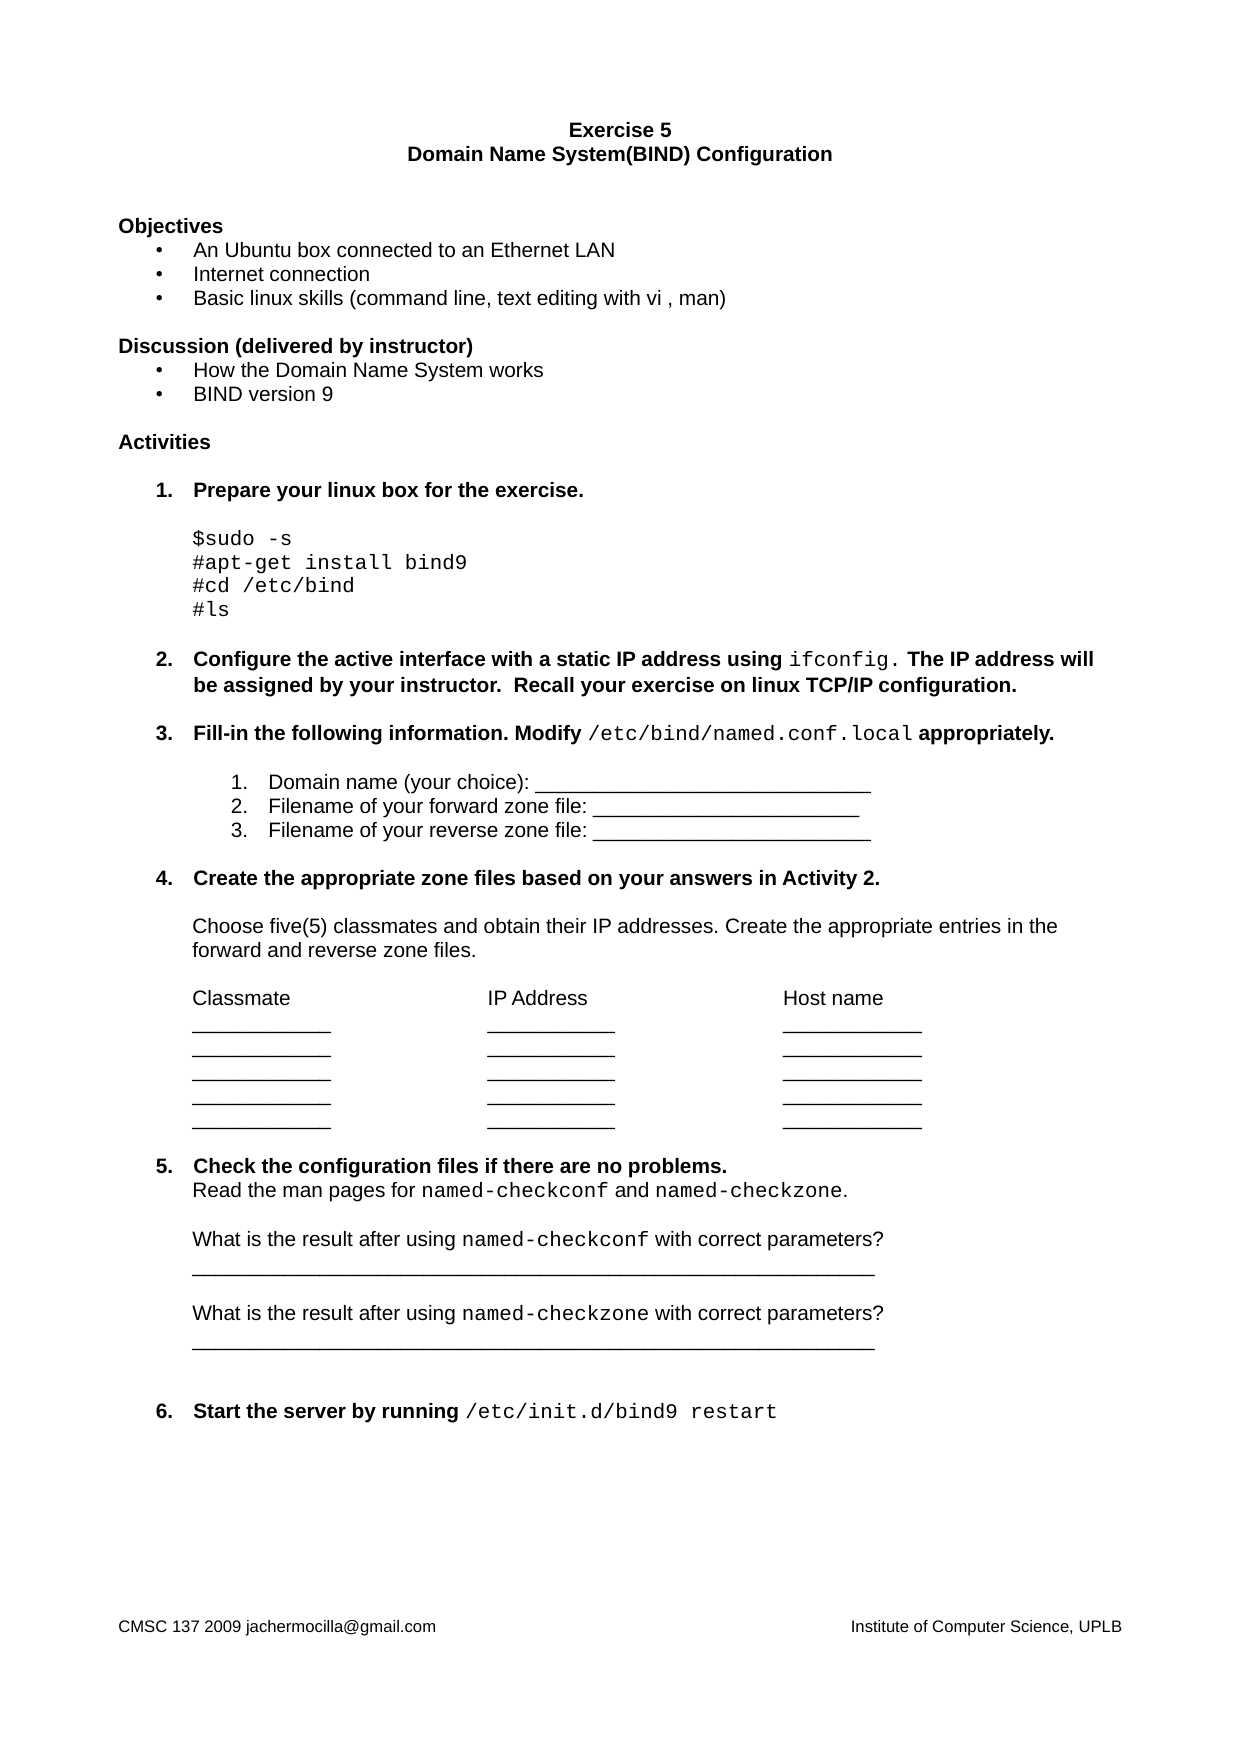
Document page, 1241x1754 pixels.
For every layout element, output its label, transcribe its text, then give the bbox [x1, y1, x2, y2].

text What is the result after using named-checkzone with correct parameters? [118, 1301, 1122, 1327]
list Domain name (your choice): _____________________________ [231, 770, 1122, 794]
text ____________ ___________ ____________ [118, 1058, 1122, 1082]
text Domain Name System(BIND) Configuration [118, 142, 1122, 166]
text Discussion (delivered by instructor) [118, 334, 1122, 358]
list BIND version 9 [156, 382, 1122, 406]
text What is the result after using named-checkconf with correct parameters? [118, 1227, 1122, 1253]
list An Ubuntu box connected to an Ethernet LAN [156, 238, 1122, 262]
text Choose five(5) classmates and obtain their IP addresses. Create the appropriate entries in the forward and reverse zone files. [118, 914, 1122, 962]
text Classmate IP Address Host name [118, 986, 1122, 1010]
list Fill-in the following information. Modify /etc/bind/named.conf.local appropriately. [156, 720, 1122, 746]
list Internet connection [156, 262, 1122, 286]
list Create the appropriate zone files based on your answers in Activity 2. [156, 866, 1122, 890]
list Filename of your reverse zone file: ________________________ [231, 818, 1122, 842]
text #ls [118, 599, 1122, 623]
text Objectives [118, 214, 1122, 238]
text ____________ ___________ ____________ [118, 1010, 1122, 1034]
list Basic linux skills (command line, text editing with vi , man) [156, 286, 1122, 310]
text Exercise 5 [118, 118, 1122, 142]
text ___________________________________________________________ [118, 1253, 1122, 1277]
list Prepare your linux box for the exercise. [156, 478, 1122, 502]
list Start the server by running /etc/init.d/bind9 restart [156, 1399, 1122, 1424]
text $sudo -s [118, 526, 1122, 552]
list Filename of your forward zone file: _______________________ [231, 794, 1122, 818]
text ____________ ___________ ____________ [118, 1106, 1122, 1129]
text #cd /etc/bind [118, 575, 1122, 599]
text Activities [118, 430, 1122, 454]
text ____________ ___________ ____________ [118, 1082, 1122, 1106]
text ____________ ___________ ____________ [118, 1034, 1122, 1058]
text Read the man pages for named-checkconf and named-checkzone. [118, 1177, 1122, 1203]
list Check the configuration files if there are no problems. [156, 1153, 1122, 1177]
text ___________________________________________________________ [118, 1327, 1122, 1351]
text #apt-get install bind9 [118, 552, 1122, 575]
list How the Domain Name System works [156, 358, 1122, 382]
list Configure the active interface with a static IP address using ifconfig. The IP address will be assigned by your instructor. Recall your exercise on linux TCP/IP configuration. [156, 647, 1122, 696]
